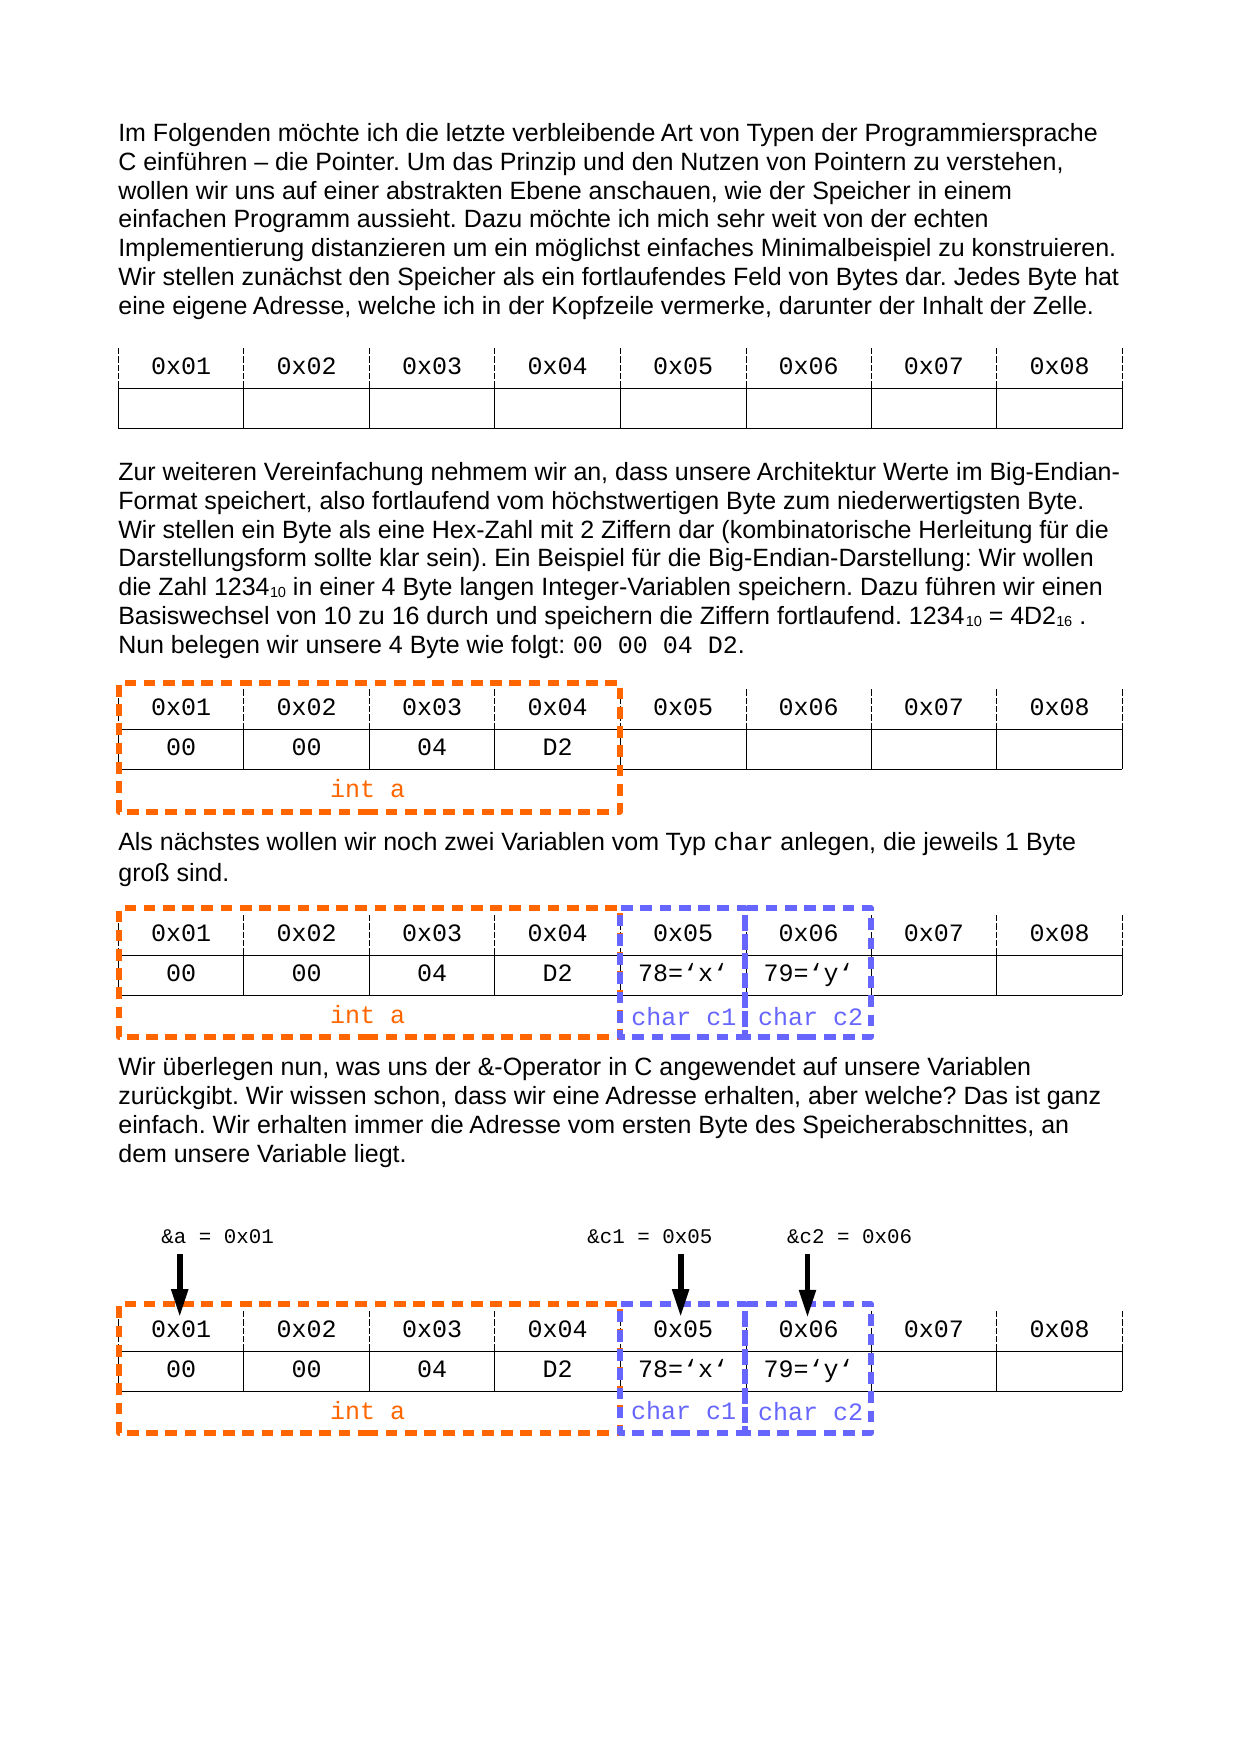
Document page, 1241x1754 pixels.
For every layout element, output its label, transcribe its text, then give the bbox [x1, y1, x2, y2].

table_header 0x06 [747, 1311, 871, 1351]
table_cell 04 [370, 1352, 494, 1391]
table_cell [872, 1352, 996, 1391]
table_cell D2 [495, 730, 620, 769]
table_header 0x01 [118, 915, 243, 955]
table_cell [747, 730, 871, 769]
table_header 0x01 [118, 1311, 243, 1351]
table_cell [244, 389, 369, 428]
table_cell [997, 1352, 1122, 1391]
table_cell [997, 956, 1122, 995]
table_header 0x07 [871, 915, 996, 955]
table_header 0x08 [996, 348, 1122, 388]
table_header 0x04 [495, 1311, 620, 1351]
table_header 0x05 [620, 915, 746, 955]
table_header 0x05 [620, 689, 746, 729]
table_header 0x02 [244, 348, 369, 388]
table_cell 04 [370, 956, 494, 995]
table_cell [370, 389, 494, 428]
table_cell [997, 389, 1122, 428]
text Als nächstes wollen wir noch zwei Variablen vom Typ char anlegen, die jeweils 1 Byte groß sind. [118, 827, 1122, 886]
table_header 0x05 [620, 348, 746, 388]
table_cell [621, 730, 746, 769]
table_header 0x08 [996, 1311, 1122, 1351]
table_cell 78=‘x‘ [621, 1352, 746, 1391]
table_header 0x05 [620, 1311, 746, 1351]
table_header 0x03 [369, 689, 494, 729]
table_cell 00 [244, 956, 369, 995]
table_header 0x07 [871, 689, 996, 729]
table_cell [872, 389, 996, 428]
table_cell 04 [370, 730, 494, 769]
table_cell 79=‘y‘ [747, 1352, 871, 1391]
table_header 0x06 [746, 689, 871, 729]
table_header 0x04 [495, 689, 620, 729]
table_header 0x02 [244, 689, 369, 729]
table_cell 00 [244, 1352, 369, 1391]
text Wir überlegen nun, was uns der &-Operator in C angewendet auf unsere Variablen zurückgibt. Wir wissen schon, dass wir eine Adresse erhalten, aber welche? Das ist ganz einfach. Wir erhalten immer die Adresse vom ersten Byte des Speicherabschnittes, an dem unsere Variable liegt. [118, 1052, 1122, 1167]
table_cell [747, 389, 871, 428]
table_cell 00 [244, 730, 369, 769]
table_header 0x03 [369, 348, 494, 388]
table_cell 78=‘x‘ [621, 956, 746, 995]
table_cell [872, 730, 996, 769]
table_cell 00 [119, 1352, 243, 1391]
table_cell [621, 389, 746, 428]
table_cell 79=‘y‘ [747, 956, 871, 995]
table_header 0x01 [118, 348, 243, 388]
table_header 0x03 [369, 915, 494, 955]
table_cell [872, 956, 996, 995]
table_header 0x06 [747, 915, 871, 955]
table_header 0x01 [118, 689, 243, 729]
table_header 0x06 [746, 348, 871, 388]
text Zur weiteren Vereinfachung nehmem wir an, dass unsere Architektur Werte im Big-Endian-Format speichert, also fortlaufend vom höchstwertigen Byte zum niederwertigsten Byte. Wir stellen ein Byte als eine Hex-Zahl mit 2 Ziffern dar (kombinatorische Herleitung für die Darstellungsform sollte klar sein). Ein Beispiel für die Big-Endian-Darstellung: Wir wollen die Zahl 123410 in einer 4 Byte langen Integer-Variablen speichern. Dazu führen wir einen Basiswechsel von 10 zu 16 durch und speichern die Ziffern fortlaufend. 123410 = 4D216 . Nun belegen wir unsere 4 Byte wie folgt: 00 00 04 D2. [118, 457, 1122, 661]
table_header 0x03 [369, 1311, 494, 1351]
table_header 0x04 [495, 348, 620, 388]
table_header 0x07 [871, 348, 996, 388]
table_cell [495, 389, 620, 428]
text Im Folgenden möchte ich die letzte verbleibende Art von Typen der Programmiersprache C einführen – die Pointer. Um das Prinzip und den Nutzen von Pointern zu verstehen, wollen wir uns auf einer abstrakten Ebene anschauen, wie der Speicher in einem einfachen Programm aussieht. Dazu möchte ich mich sehr weit von der echten Implementierung distanzieren um ein möglichst einfaches Minimalbeispiel zu konstruieren. Wir stellen zunächst den Speicher als ein fortlaufendes Feld von Bytes dar. Jedes Byte hat eine eigene Adresse, welche ich in der Kopfzeile vermerke, darunter der Inhalt der Zelle. [118, 118, 1122, 319]
table_cell [997, 730, 1122, 769]
table_cell [119, 389, 243, 428]
table_header 0x08 [996, 915, 1122, 955]
table_cell 00 [119, 956, 243, 995]
table_header 0x07 [871, 1311, 996, 1351]
table_header 0x02 [244, 1311, 369, 1351]
table_cell D2 [495, 1352, 620, 1391]
table_header 0x04 [495, 915, 620, 955]
table_cell D2 [495, 956, 620, 995]
table_cell 00 [119, 730, 243, 769]
table_header 0x02 [244, 915, 369, 955]
table_header 0x08 [996, 689, 1122, 729]
